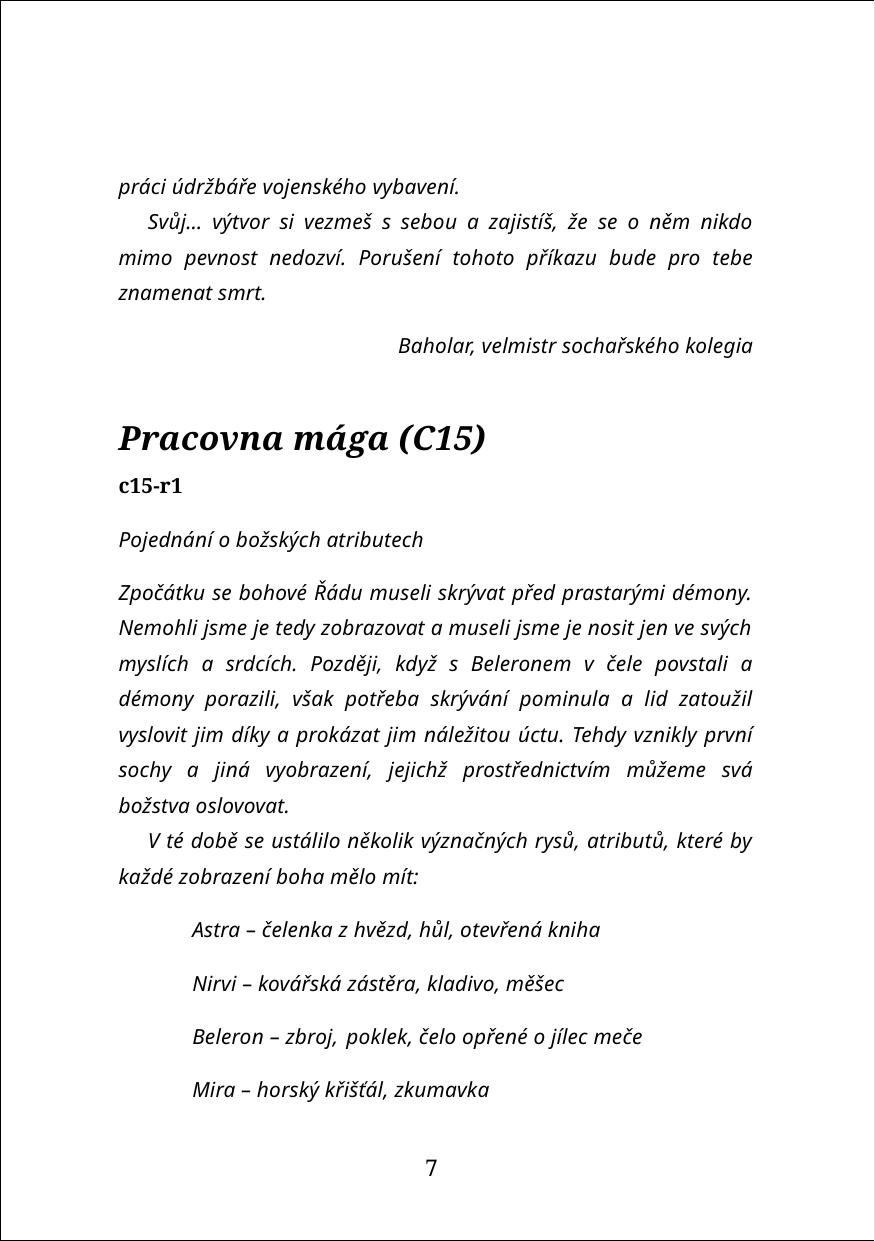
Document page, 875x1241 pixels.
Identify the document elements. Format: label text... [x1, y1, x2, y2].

text Astra – čelenka z hvězd, hůl, otevřená kniha [192, 915, 756, 944]
text Mira – horský křišťál, zkumavka [192, 1075, 756, 1103]
subtitle Pracovna mága (C15) [118, 414, 756, 460]
text Beleron – zbroj, poklek, čelo opřené o jílec meče [192, 1022, 756, 1050]
text Zpočátku se bohové Řádu museli skrývat před prastarými démony. Nemohli jsme je tedy zobrazovat a museli jsme je nosit jen ve svých myslích a srdcích. Později, když s Beleronem v čele povstali a démony porazili, však potřeba skrývání pominula a lid zatoužil vyslovit jim díky a prokázat jim náležitou úctu. Tehdy vznikly první sochy a jiná vyobrazení, jejichž prostřednictvím můžeme svá božstva oslovovat. V té době se ustálilo několik význačných rysů, atributů, které by každé zobrazení boha mělo mít: [118, 578, 756, 891]
text c15-r1 [118, 472, 756, 500]
text Baholar, velmistr sochařského kolegia [118, 332, 756, 360]
text Nirvi – kovářská zástěra, kladivo, měšec [192, 969, 756, 997]
text práci údržbáře vojenského vybavení. Svůj… výtvor si vezmeš s sebou a zajistíš, že se o něm nikdo mimo pevnost nedozví. Porušení tohoto příkazu bude pro tebe znamenat smrt. [118, 172, 756, 307]
text Pojednání o božských atributech [118, 525, 756, 553]
